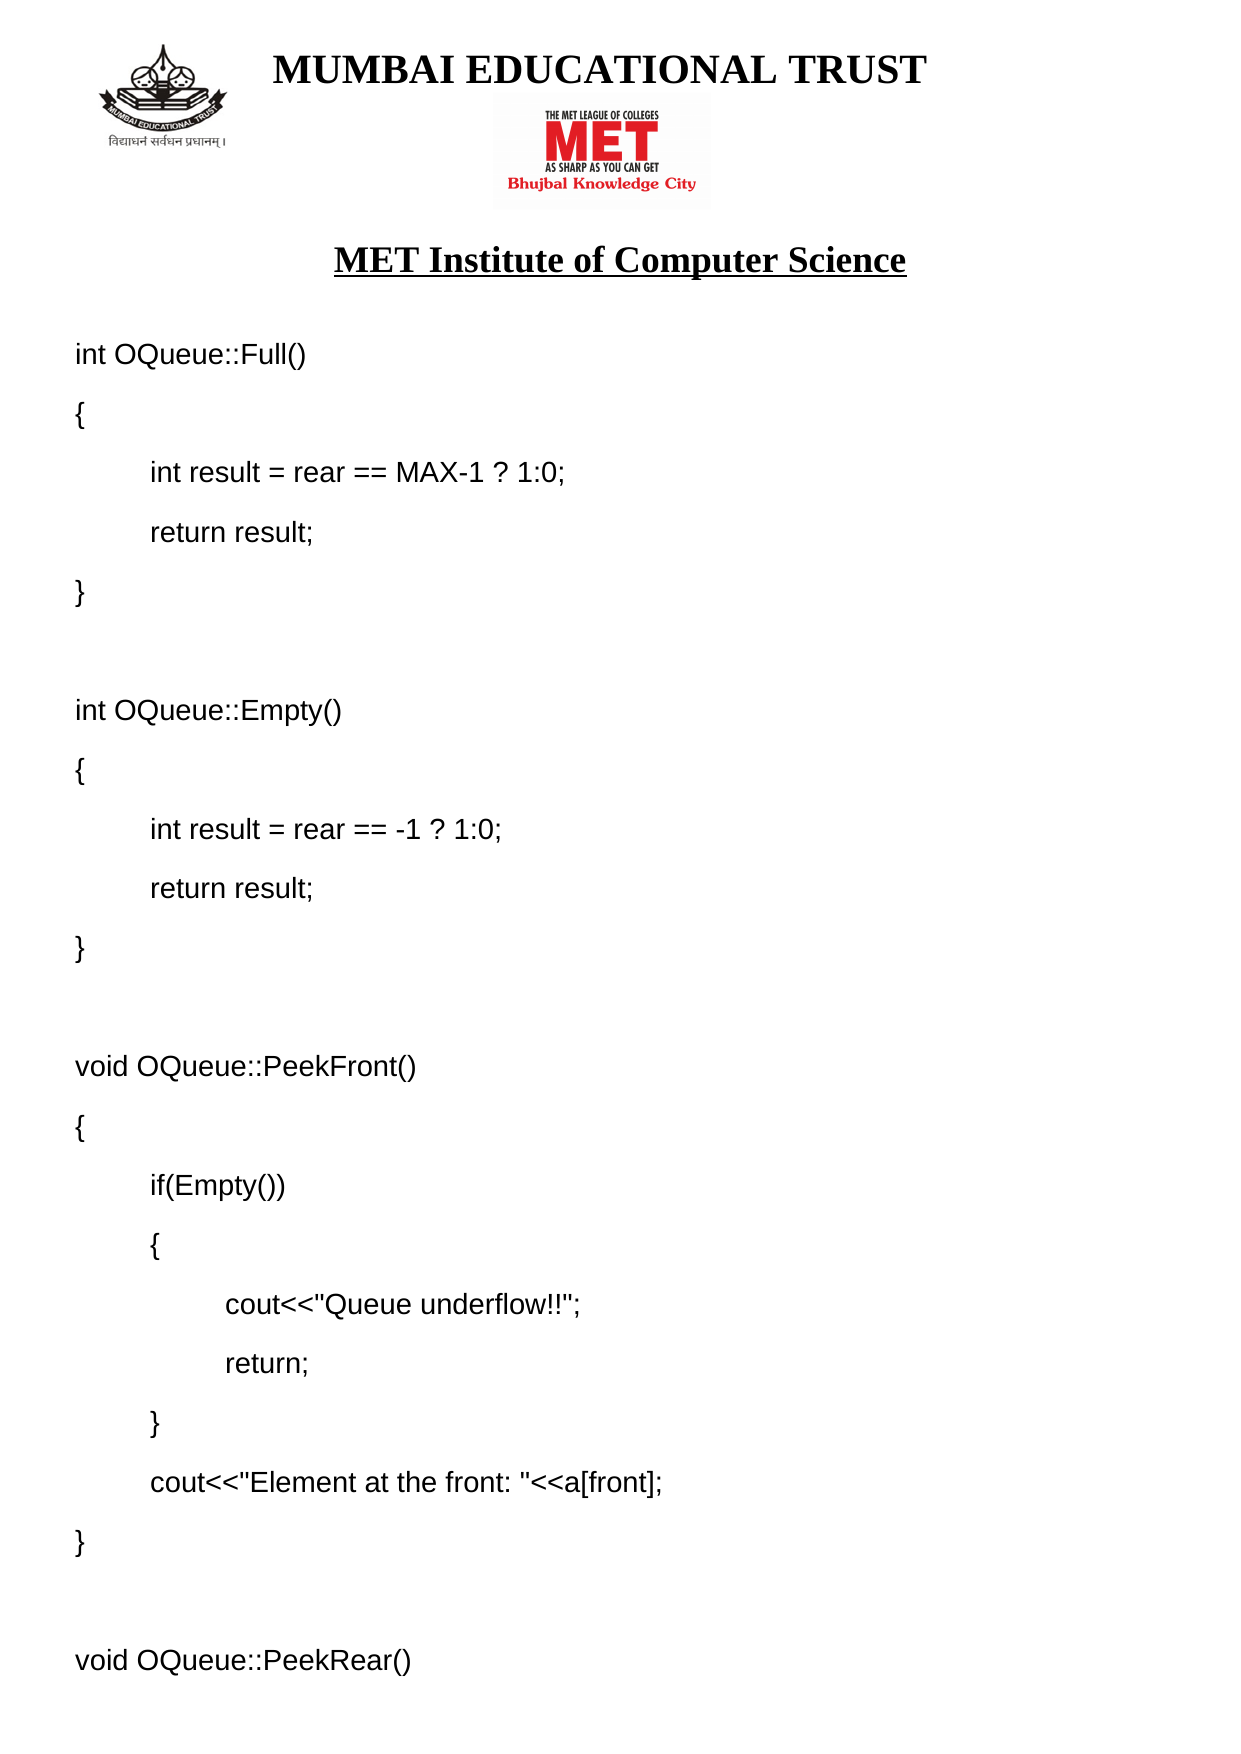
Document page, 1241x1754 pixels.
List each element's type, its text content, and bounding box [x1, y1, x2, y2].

text return result; [75, 515, 1165, 548]
text } [75, 574, 1165, 608]
picture [98, 44, 228, 148]
text void OQueue::PeekRear() [75, 1643, 1165, 1676]
picture [492, 92, 712, 210]
text return; [75, 1346, 1165, 1379]
text cout<<"Queue underflow!!"; [75, 1287, 1165, 1320]
text return result; [75, 871, 1165, 904]
text void OQueue::PeekFront() [75, 1049, 1165, 1083]
text { [75, 752, 1165, 786]
text { [75, 1108, 1165, 1142]
text int result = rear == -1 ? 1:0; [75, 812, 1165, 845]
text } [75, 1524, 1165, 1558]
text } [75, 930, 1165, 964]
text { [75, 1227, 1165, 1261]
text { [75, 396, 1165, 429]
text cout<<"Element at the front: "<<a[front]; [75, 1465, 1165, 1498]
text int result = rear == MAX-1 ? 1:0; [75, 455, 1165, 489]
text } [75, 1405, 1165, 1439]
text int OQueue::Full() [75, 337, 1165, 370]
text if(Empty()) [75, 1168, 1165, 1201]
text int OQueue::Empty() [75, 693, 1165, 726]
